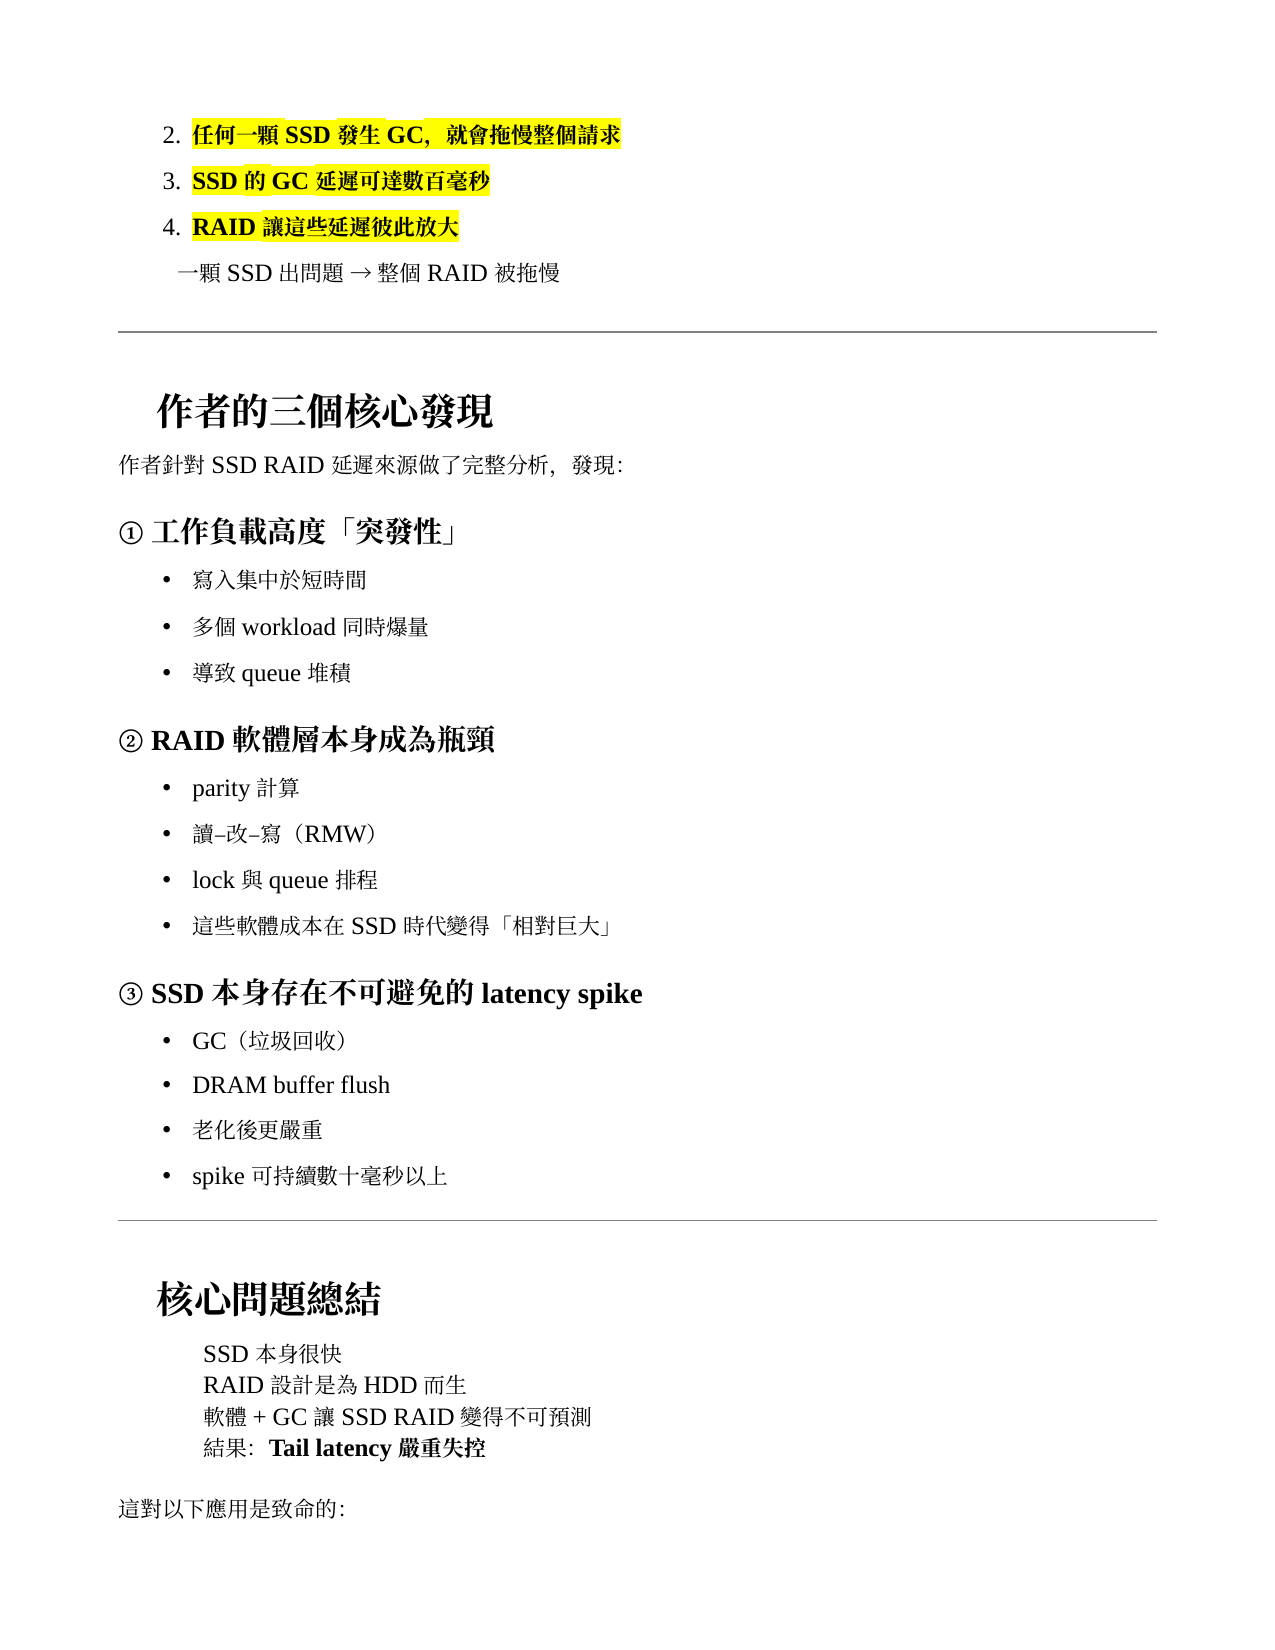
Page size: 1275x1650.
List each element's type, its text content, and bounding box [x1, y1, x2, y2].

list GC（垃圾回收） [162, 1024, 1157, 1055]
text ❌ SSD 本身很快 ❌ RAID 設計是為 HDD 而生 ❌ 軟體 + GC 讓 SSD RAID 變得不可預測 ✅ 結果：Tail latency 嚴重失控 [177, 1337, 1098, 1463]
list lock 與 queue 排程 [162, 863, 1157, 894]
subtitle ① 工作負載高度「突發性」 [118, 509, 1157, 551]
list 讀–改–寫（RMW） [162, 817, 1157, 848]
list spike 可持續數十毫秒以上 [162, 1159, 1157, 1191]
subtitle 💡 核心問題總結 [118, 1270, 1157, 1324]
subtitle ③ SSD 本身存在不可避免的 latency spike [118, 969, 1157, 1011]
list 寫入集中於短時間 [162, 564, 1157, 595]
list 老化後更嚴重 [162, 1113, 1157, 1145]
list parity 計算 [162, 771, 1157, 802]
text 作者針對 SSD RAID 延遲來源做了完整分析，發現： [118, 449, 1157, 480]
list 這些軟體成本在 SSD 時代變得「相對巨大」 [162, 909, 1157, 940]
list SSD 的 GC 延遲可達數百毫秒 [162, 164, 1157, 196]
list DRAM buffer flush [162, 1070, 1157, 1099]
text 一顆 SSD 出問題 → 整個 RAID 被拖慢 [177, 256, 1098, 288]
list 多個 workload 同時爆量 [162, 610, 1157, 641]
subtitle ② RAID 軟體層本身成為瓶頸 [118, 716, 1157, 758]
text 這對以下應用是致命的： [118, 1492, 1157, 1523]
list 導致 queue 堆積 [162, 656, 1157, 687]
subtitle 🔬 作者的三個核心發現 [118, 382, 1157, 436]
list RAID 讓這些延遲彼此放大 [162, 210, 1157, 242]
list 任何一顆 SSD 發生 GC，就會拖慢整個請求 [162, 118, 1157, 149]
